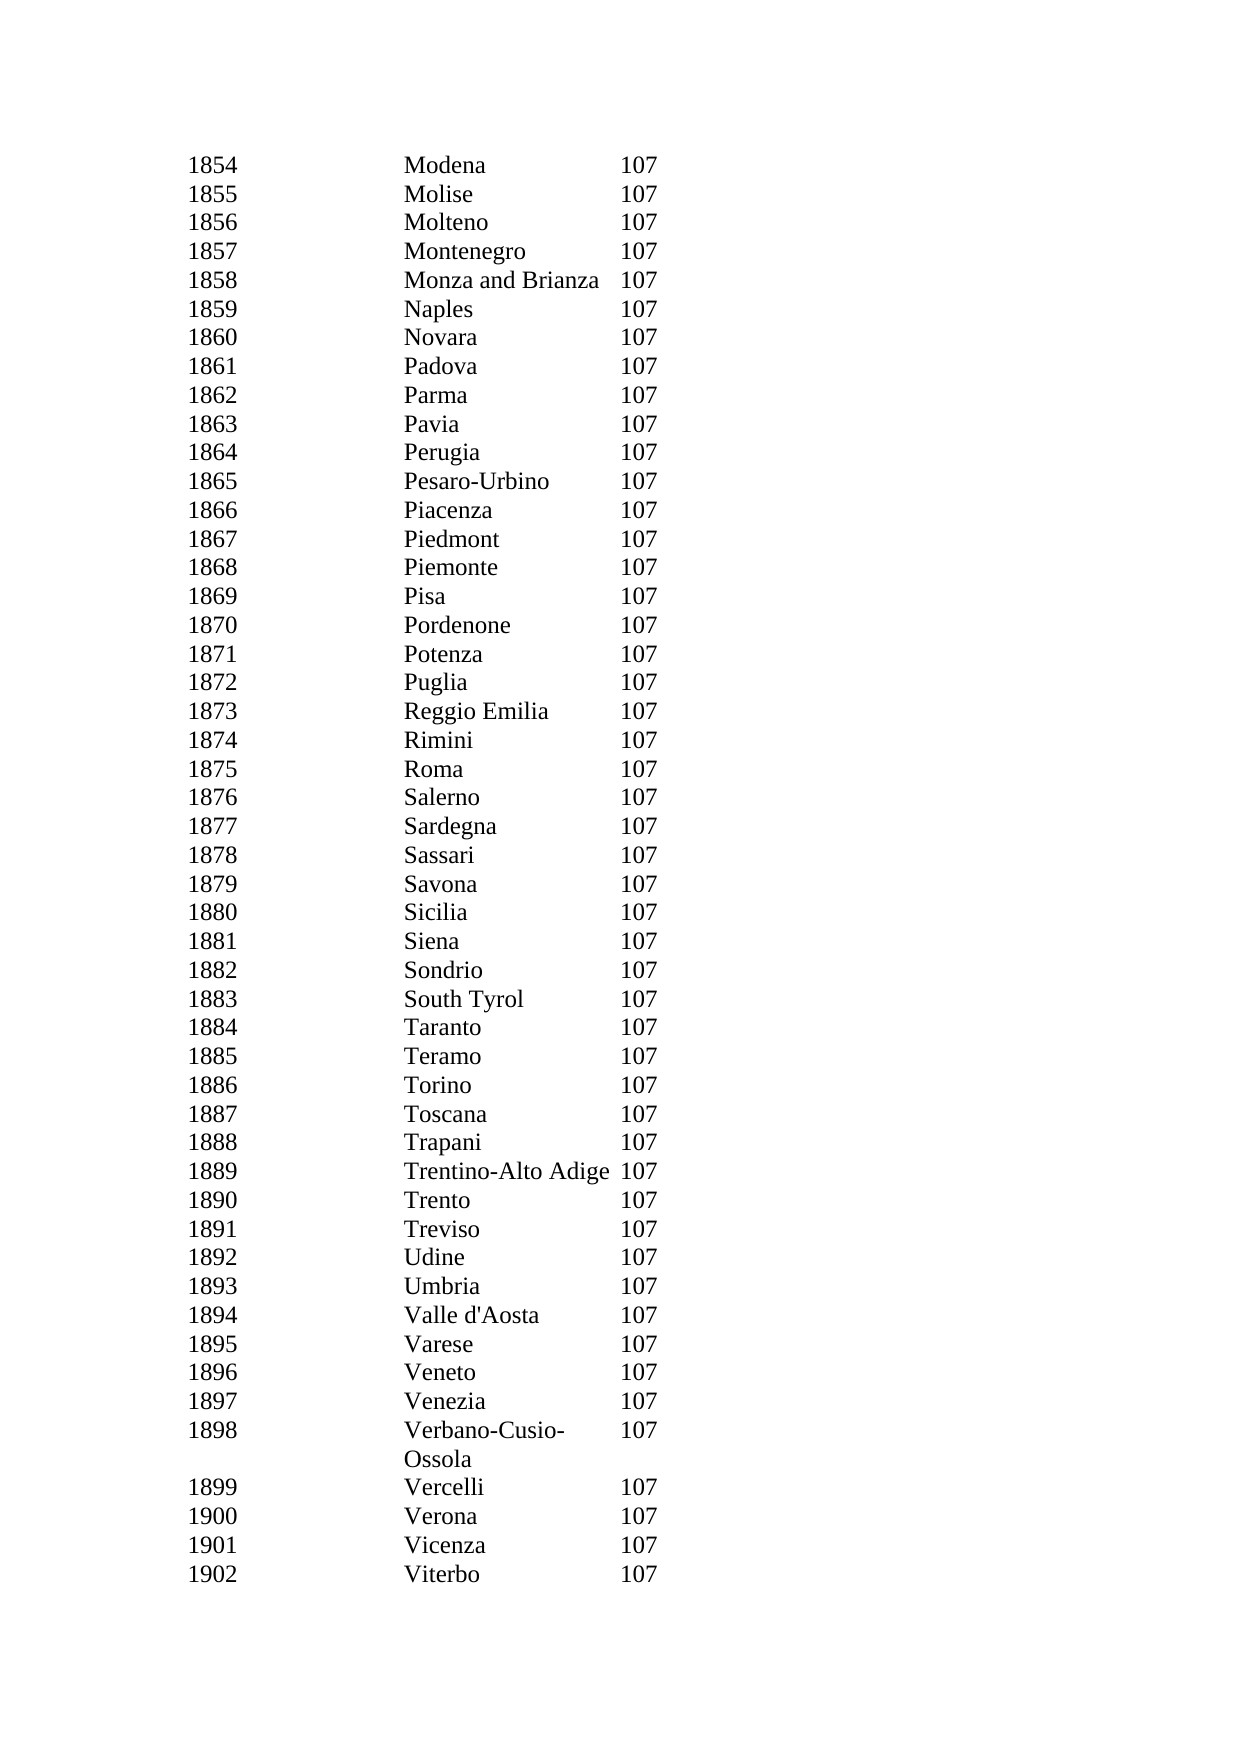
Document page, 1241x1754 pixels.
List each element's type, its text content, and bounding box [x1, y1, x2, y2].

table_cell Sondrio [404, 955, 620, 984]
table_cell [836, 783, 1053, 811]
table_cell 1877 [188, 811, 404, 840]
table_cell 1883 [188, 984, 404, 1012]
table_cell [836, 581, 1053, 610]
table_cell 107 [620, 1099, 836, 1127]
table_cell Savona [404, 869, 620, 897]
table_cell 107 [620, 553, 836, 581]
table_cell 107 [620, 926, 836, 955]
table_cell 107 [620, 955, 836, 984]
table_cell 1855 [188, 179, 404, 207]
table_cell 1866 [188, 495, 404, 524]
table_cell [836, 1041, 1053, 1070]
table_cell [836, 668, 1053, 696]
table_cell 1893 [188, 1271, 404, 1300]
table_cell 1888 [188, 1128, 404, 1156]
table_cell Molteno [404, 208, 620, 236]
table_cell [836, 725, 1053, 754]
table_cell [836, 984, 1053, 1012]
table_cell 1901 [188, 1530, 404, 1559]
table_cell 107 [620, 466, 836, 495]
table_cell 1873 [188, 696, 404, 725]
table_cell 1871 [188, 639, 404, 667]
table_cell [836, 1501, 1053, 1530]
table_cell 107 [620, 783, 836, 811]
table_cell [836, 1070, 1053, 1099]
table_cell [836, 1559, 1053, 1587]
table_cell [836, 466, 1053, 495]
table_cell [836, 495, 1053, 524]
table_cell Treviso [404, 1214, 620, 1242]
table_cell Toscana [404, 1099, 620, 1127]
table_cell Varese [404, 1329, 620, 1357]
table_cell [836, 1300, 1053, 1329]
table_cell 1900 [188, 1501, 404, 1530]
table_cell 107 [620, 1473, 836, 1501]
table_cell Trentino-Alto Adige [404, 1156, 620, 1185]
table_cell [836, 811, 1053, 840]
table_cell 1881 [188, 926, 404, 955]
table_cell [836, 208, 1053, 236]
table_cell 107 [620, 524, 836, 552]
table_cell 107 [620, 668, 836, 696]
table_cell [836, 898, 1053, 926]
table_cell [836, 1156, 1053, 1185]
table_cell Verbano-Cusio-Ossola [404, 1415, 620, 1472]
table_cell Vercelli [404, 1473, 620, 1501]
table_cell Torino [404, 1070, 620, 1099]
table_cell Piedmont [404, 524, 620, 552]
table_cell 107 [620, 869, 836, 897]
table_cell Umbria [404, 1271, 620, 1300]
table_cell 107 [620, 380, 836, 409]
table_cell 107 [620, 840, 836, 869]
table_cell [836, 409, 1053, 437]
table_cell [836, 1415, 1053, 1472]
table_cell [836, 610, 1053, 639]
table_cell Pisa [404, 581, 620, 610]
table_cell 1860 [188, 323, 404, 351]
table_cell [836, 1243, 1053, 1271]
table_cell [836, 1329, 1053, 1357]
table_cell [836, 926, 1053, 955]
table_cell 107 [620, 1243, 836, 1271]
table_cell [836, 1099, 1053, 1127]
table_cell Piemonte [404, 553, 620, 581]
table_cell [836, 1013, 1053, 1041]
table_cell 107 [620, 1214, 836, 1242]
table_cell Vicenza [404, 1530, 620, 1559]
table_cell Rimini [404, 725, 620, 754]
table_cell 1865 [188, 466, 404, 495]
table_cell [836, 696, 1053, 725]
table_cell Siena [404, 926, 620, 955]
table_cell 1864 [188, 438, 404, 466]
table_cell 107 [620, 639, 836, 667]
table_cell 107 [620, 1329, 836, 1357]
table_cell [836, 438, 1053, 466]
table_cell 107 [620, 294, 836, 322]
table_cell Modena [404, 150, 620, 179]
table_cell [836, 1386, 1053, 1415]
table_cell 1869 [188, 581, 404, 610]
table_cell 107 [620, 1559, 836, 1587]
table_cell 1858 [188, 265, 404, 294]
table_cell 107 [620, 898, 836, 926]
table_cell Valle d'Aosta [404, 1300, 620, 1329]
table_cell 1890 [188, 1185, 404, 1214]
table_cell [836, 236, 1053, 265]
table_cell 107 [620, 236, 836, 265]
table_cell 1875 [188, 754, 404, 782]
table_cell 107 [620, 725, 836, 754]
table_cell [836, 179, 1053, 207]
table_cell 107 [620, 1271, 836, 1300]
table_cell Reggio Emilia [404, 696, 620, 725]
table_cell 1861 [188, 351, 404, 380]
table_cell 1889 [188, 1156, 404, 1185]
table_cell 107 [620, 208, 836, 236]
table_cell 1885 [188, 1041, 404, 1070]
table_cell 1897 [188, 1386, 404, 1415]
table_cell [836, 1185, 1053, 1214]
table_cell 107 [620, 696, 836, 725]
table_cell 1895 [188, 1329, 404, 1357]
table_cell 1899 [188, 1473, 404, 1501]
table_cell 1882 [188, 955, 404, 984]
table_cell 1874 [188, 725, 404, 754]
table_cell [836, 1271, 1053, 1300]
table_cell 107 [620, 1386, 836, 1415]
table_cell Novara [404, 323, 620, 351]
table_cell 107 [620, 323, 836, 351]
table_cell South Tyrol [404, 984, 620, 1012]
table_cell Viterbo [404, 1559, 620, 1587]
table_cell 1892 [188, 1243, 404, 1271]
table_cell [836, 150, 1053, 179]
table_cell [836, 1530, 1053, 1559]
table_cell Trento [404, 1185, 620, 1214]
table_cell Verona [404, 1501, 620, 1530]
table_cell Taranto [404, 1013, 620, 1041]
table_cell Trapani [404, 1128, 620, 1156]
table_cell Naples [404, 294, 620, 322]
table_cell 107 [620, 351, 836, 380]
table_cell 1872 [188, 668, 404, 696]
table_cell 107 [620, 1013, 836, 1041]
table_cell 1887 [188, 1099, 404, 1127]
table_cell 1898 [188, 1415, 404, 1472]
table_cell 107 [620, 1070, 836, 1099]
table_cell 1859 [188, 294, 404, 322]
table_cell Perugia [404, 438, 620, 466]
table_cell Salerno [404, 783, 620, 811]
table_cell Molise [404, 179, 620, 207]
table_cell 1894 [188, 1300, 404, 1329]
table_cell [836, 265, 1053, 294]
table_cell [836, 754, 1053, 782]
table_cell Puglia [404, 668, 620, 696]
table_cell [836, 294, 1053, 322]
table_cell 107 [620, 179, 836, 207]
table_cell 107 [620, 409, 836, 437]
table_cell 107 [620, 1300, 836, 1329]
table_cell 107 [620, 1501, 836, 1530]
table_cell 107 [620, 1415, 836, 1472]
table_cell 107 [620, 1128, 836, 1156]
table_cell 1862 [188, 380, 404, 409]
table_cell 1902 [188, 1559, 404, 1587]
table_cell 107 [620, 438, 836, 466]
table_cell 1854 [188, 150, 404, 179]
table_cell 107 [620, 1530, 836, 1559]
table_cell Sardegna [404, 811, 620, 840]
table_cell Parma [404, 380, 620, 409]
table_cell 1884 [188, 1013, 404, 1041]
table_cell [836, 323, 1053, 351]
table_cell 107 [620, 150, 836, 179]
table_cell [836, 869, 1053, 897]
table_cell 107 [620, 754, 836, 782]
table_cell 107 [620, 984, 836, 1012]
table_cell 1867 [188, 524, 404, 552]
table_cell [836, 639, 1053, 667]
table_cell Padova [404, 351, 620, 380]
table_cell Venezia [404, 1386, 620, 1415]
table_cell 1856 [188, 208, 404, 236]
table_cell Sicilia [404, 898, 620, 926]
table_cell 1886 [188, 1070, 404, 1099]
table_cell 107 [620, 1185, 836, 1214]
table_cell [836, 524, 1053, 552]
table_cell Piacenza [404, 495, 620, 524]
table_cell Monza and Brianza [404, 265, 620, 294]
table_cell [836, 955, 1053, 984]
table_cell Roma [404, 754, 620, 782]
table_cell [836, 1473, 1053, 1501]
table_cell Teramo [404, 1041, 620, 1070]
table_cell 1876 [188, 783, 404, 811]
table_cell Sassari [404, 840, 620, 869]
table_cell [836, 380, 1053, 409]
table_cell Udine [404, 1243, 620, 1271]
table_cell 1896 [188, 1358, 404, 1386]
table_cell 107 [620, 811, 836, 840]
table_cell 1857 [188, 236, 404, 265]
table_cell Pesaro-Urbino [404, 466, 620, 495]
table_cell 1870 [188, 610, 404, 639]
table_cell Pordenone [404, 610, 620, 639]
table_cell 1863 [188, 409, 404, 437]
table_cell 1868 [188, 553, 404, 581]
table_cell 107 [620, 1041, 836, 1070]
table_cell Pavia [404, 409, 620, 437]
table_cell [836, 1128, 1053, 1156]
table_cell 107 [620, 610, 836, 639]
table_cell 107 [620, 265, 836, 294]
table_cell Veneto [404, 1358, 620, 1386]
table_cell 107 [620, 581, 836, 610]
table_cell 107 [620, 1156, 836, 1185]
table_cell [836, 351, 1053, 380]
table_cell 1880 [188, 898, 404, 926]
table_cell [836, 840, 1053, 869]
table_cell Montenegro [404, 236, 620, 265]
table_cell [836, 1214, 1053, 1242]
table_cell 107 [620, 495, 836, 524]
table_cell [836, 553, 1053, 581]
table_cell Potenza [404, 639, 620, 667]
table_cell 107 [620, 1358, 836, 1386]
table_cell 1879 [188, 869, 404, 897]
table_cell 1891 [188, 1214, 404, 1242]
table_cell 1878 [188, 840, 404, 869]
table_cell [836, 1358, 1053, 1386]
